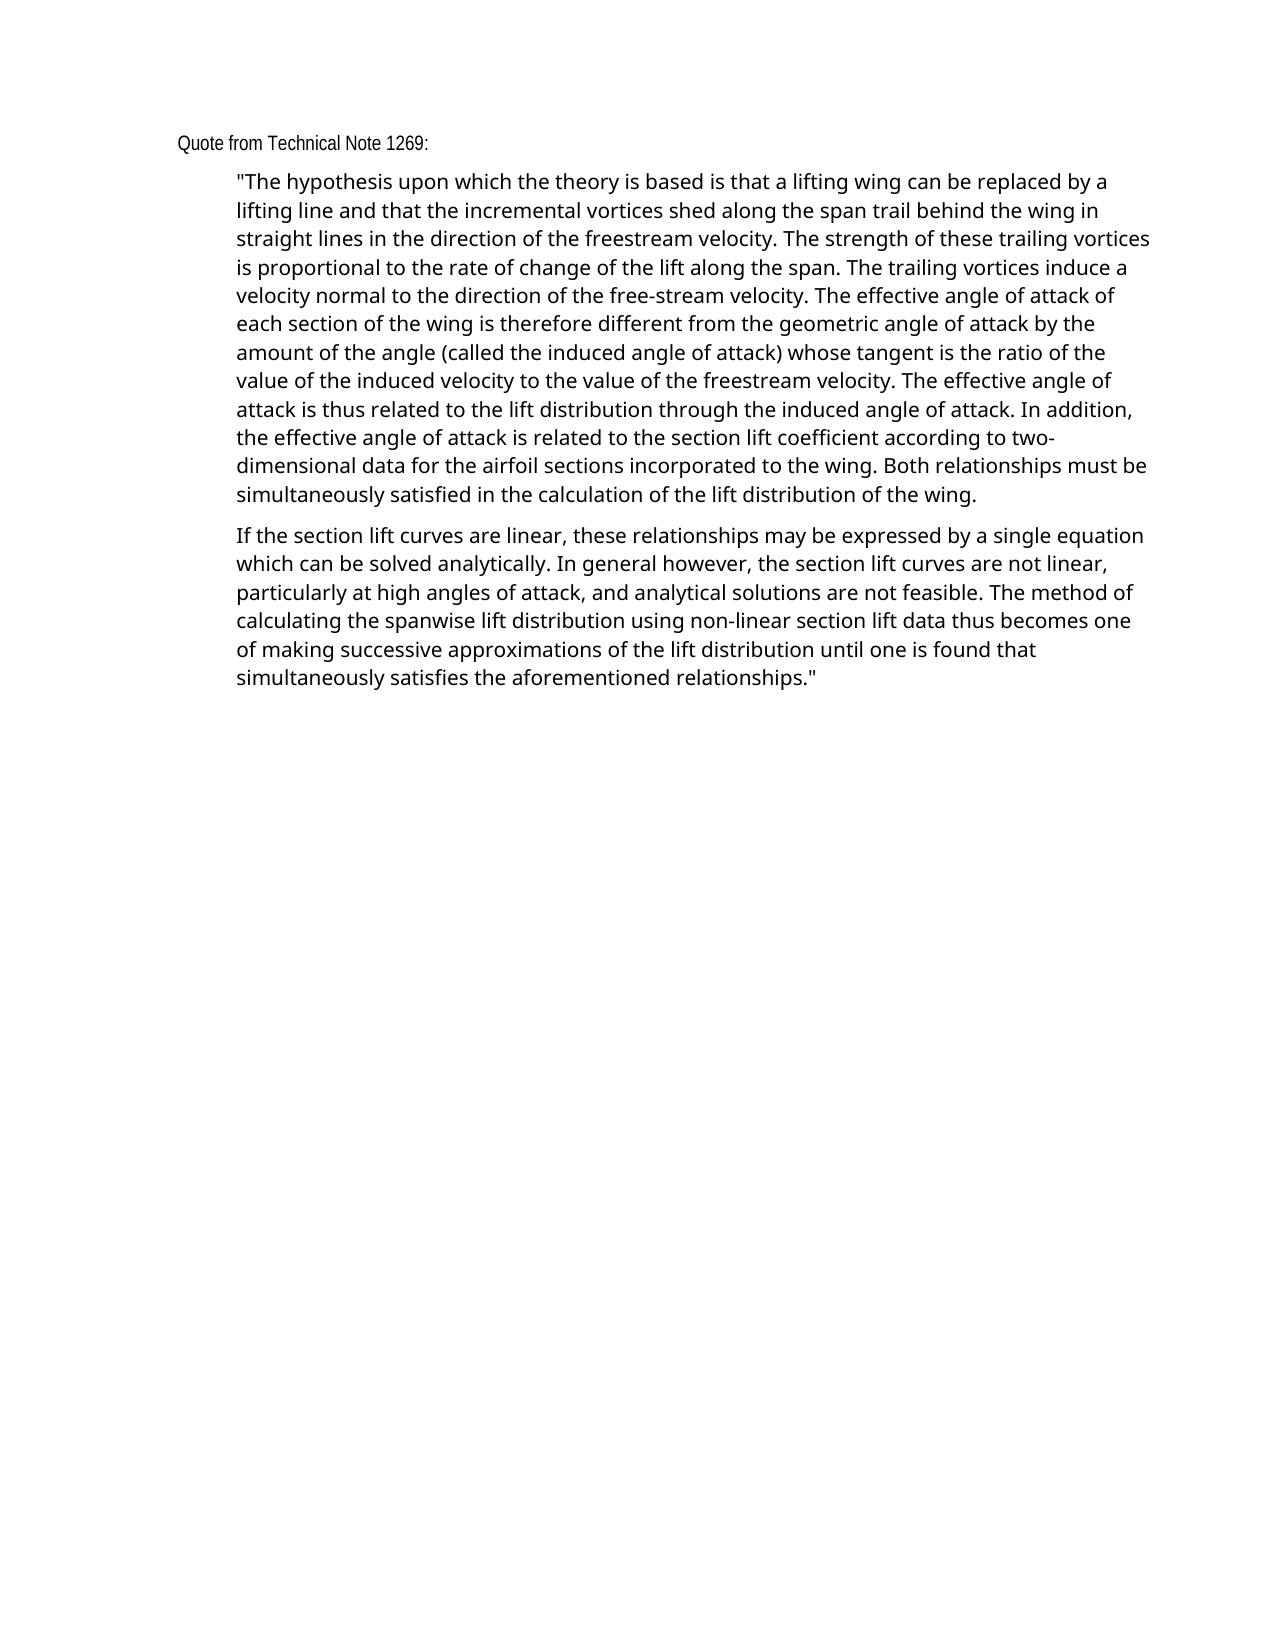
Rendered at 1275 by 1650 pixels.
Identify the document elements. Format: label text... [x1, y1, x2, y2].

text Quote from Technical Note 1269: [177, 131, 1157, 155]
text If the section lift curves are linear, these relationships may be expressed by a single equation which can be solved analytically. In general however, the section lift curves are not linear, particularly at high angles of attack, and analytical solutions are not feasible. The method of calculating the spanwise lift distribution using non-linear section lift data thus becomes one of making successive approximations of the lift distribution until one is found that simultaneously satisfies the aforementioned relationships." [236, 521, 1157, 692]
text "The hypothesis upon which the theory is based is that a lifting wing can be replaced by a lifting line and that the incremental vortices shed along the span trail behind the wing in straight lines in the direction of the freestream velocity. The strength of these trailing vortices is proportional to the rate of change of the lift along the span. The trailing vortices induce a velocity normal to the direction of the free-stream velocity. The effective angle of attack of each section of the wing is therefore different from the geometric angle of attack by the amount of the angle (called the induced angle of attack) whose tangent is the ratio of the value of the induced velocity to the value of the freestream velocity. The effective angle of attack is thus related to the lift distribution through the induced angle of attack. In addition, the effective angle of attack is related to the section lift coefficient according to two-dimensional data for the airfoil sections incorporated to the wing. Both relationships must be simultaneously satisfied in the calculation of the lift distribution of the wing. [236, 167, 1157, 508]
